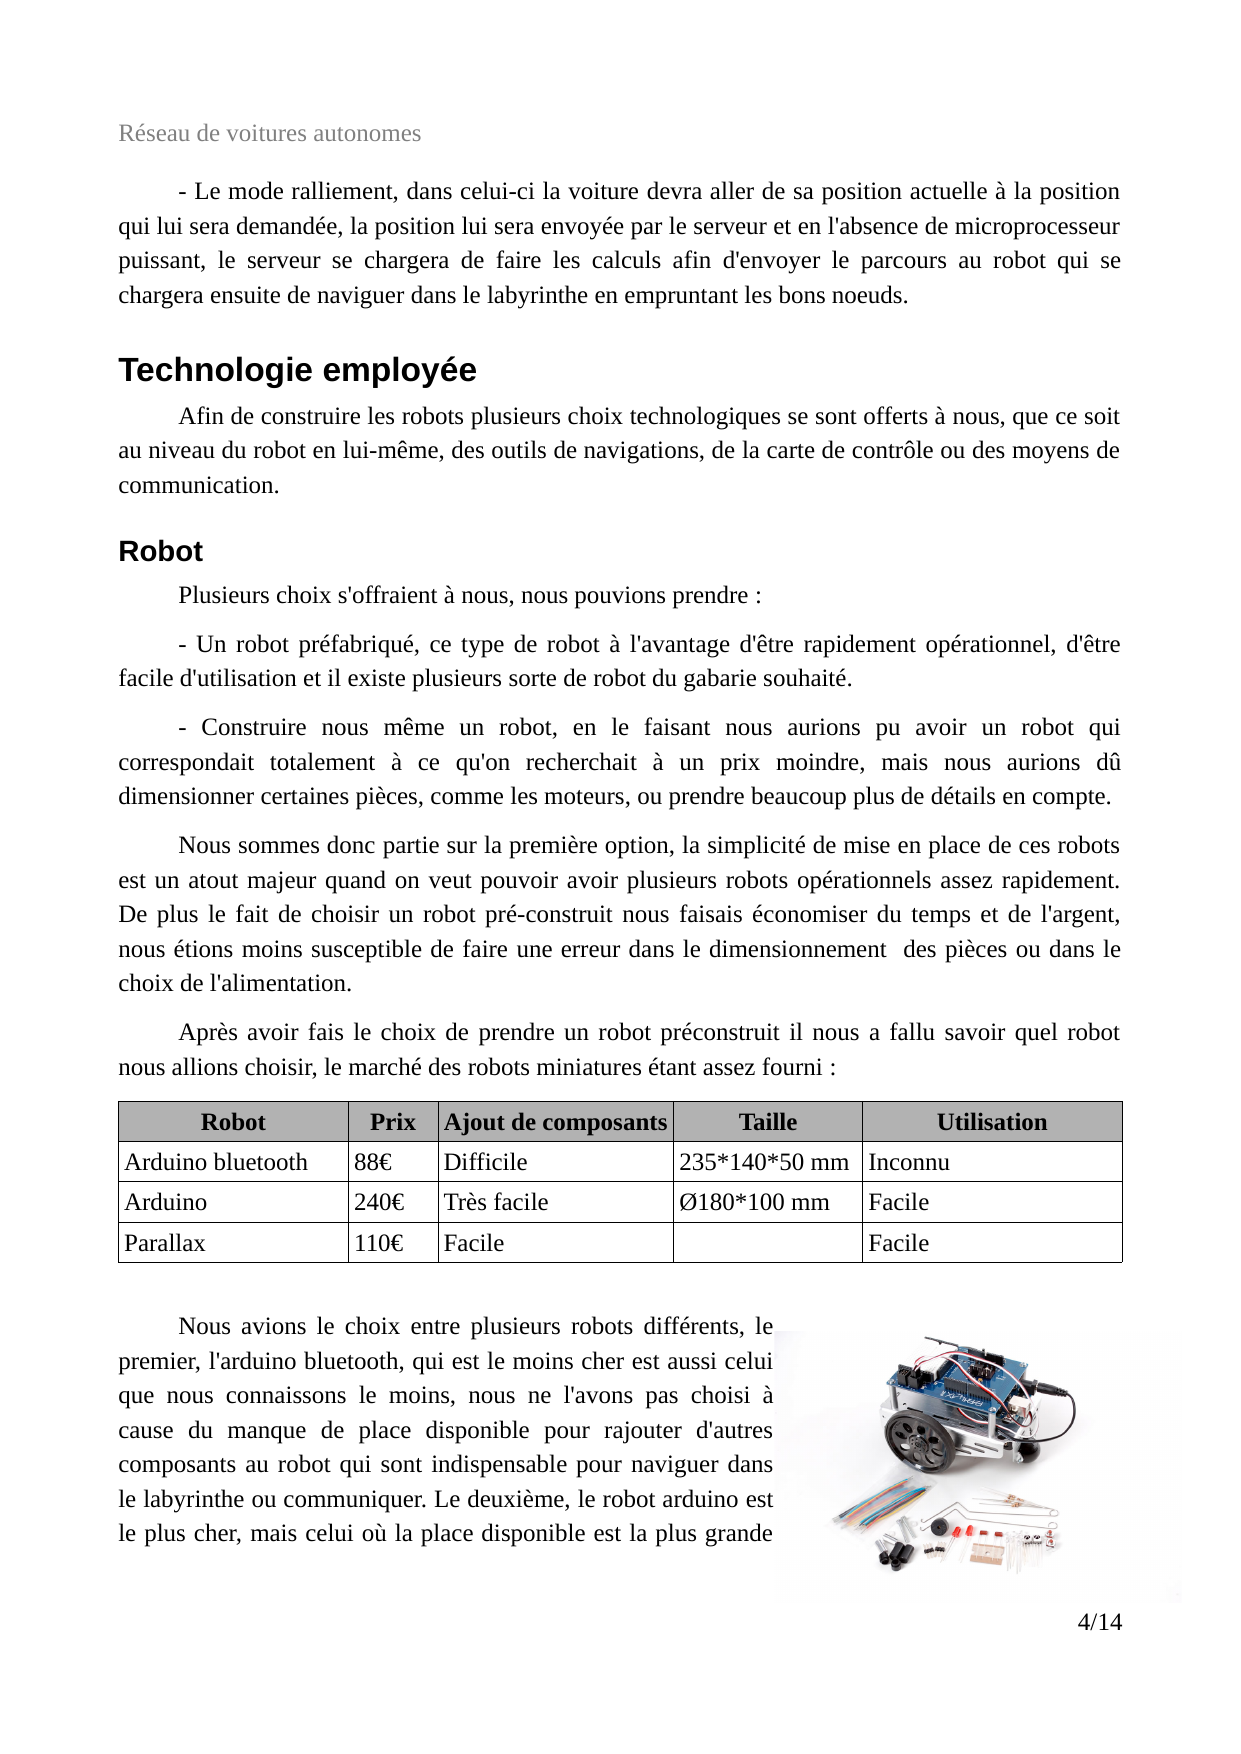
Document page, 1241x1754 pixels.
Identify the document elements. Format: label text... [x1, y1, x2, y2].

text - Construire nous même un robot, en le faisant nous aurions pu avoir un robot qui correspondait totalement à ce qu'on recherchait à un prix moindre, mais nous aurions dû dimensionner certaines pièces, comme les moteurs, ou prendre beaucoup plus de détails en compte. [118, 712, 1122, 810]
table_cell Arduino [119, 1182, 348, 1222]
table_cell Difficile [439, 1142, 673, 1181]
text Nous sommes donc partie sur la première option, la simplicité de mise en place de ces robots est un atout majeur quand on veut pouvoir avoir plusieurs robots opérationnels assez rapidement. De plus le fait de choisir un robot pré-construit nous faisais économiser du temps et de l'argent, nous étions moins susceptible de faire une erreur dans le dimensionnement des pièces ou dans le choix de l'alimentation. [118, 830, 1122, 997]
table_header Utilisation [863, 1102, 1122, 1141]
table_cell 235*140*50 mm [674, 1142, 862, 1181]
subtitle Robot [118, 533, 1122, 567]
text - Le mode ralliement, dans celui-ci la voiture devra aller de sa position actuelle à la position qui lui sera demandée, la position lui sera envoyée par le serveur et en l'absence de microprocesseur puissant, le serveur se chargera de faire les calculs afin d'envoyer le parcours au robot qui se chargera ensuite de naviguer dans le labyrinthe en empruntant les bons noeuds. [118, 176, 1122, 308]
table_header Taille [674, 1102, 862, 1141]
text - Un robot préfabriqué, ce type de robot à l'avantage d'être rapidement opérationnel, d'être facile d'utilisation et il existe plusieurs sorte de robot du gabarie souhaité. [118, 629, 1122, 692]
text Afin de construire les robots plusieurs choix technologiques se sont offerts à nous, que ce soit au niveau du robot en lui-même, des outils de navigations, de la carte de contrôle ou des moyens de communication. [118, 401, 1122, 498]
table_cell Inconnu [863, 1142, 1122, 1181]
text Plusieurs choix s'offraient à nous, nous pouvions prendre : [118, 580, 1122, 608]
table_header Robot [119, 1102, 348, 1141]
table_cell Facile [439, 1223, 673, 1262]
text Après avoir fais le choix de prendre un robot préconstruit il nous a fallu savoir quel robot nous allions choisir, le marché des robots miniatures étant assez fourni : [118, 1017, 1122, 1081]
table_cell Facile [863, 1182, 1122, 1222]
text Nous avions le choix entre plusieurs robots différents, le premier, l'arduino bluetooth, qui est le moins cher est aussi celui que nous connaissons le moins, nous ne l'avons pas choisi à cause du manque de place disponible pour rajouter d'autres composants au robot qui sont indispensable pour naviguer dans le labyrinthe ou communiquer. Le deuxième, le robot arduino est le plus cher, mais celui où la place disponible est la plus grande [118, 1311, 1122, 1547]
table_cell Parallax [119, 1223, 348, 1262]
table_cell Très facile [439, 1182, 673, 1222]
table_cell [674, 1223, 862, 1262]
table_cell 110€ [349, 1223, 438, 1262]
table_cell 88€ [349, 1142, 438, 1181]
subtitle Technologie employée [118, 350, 1122, 388]
table_cell Ø180*100 mm [674, 1182, 862, 1222]
table_cell Arduino bluetooth [119, 1142, 348, 1181]
table_cell Facile [863, 1223, 1122, 1262]
picture [774, 1331, 1182, 1603]
table_header Prix [349, 1102, 438, 1141]
table_cell 240€ [349, 1182, 438, 1222]
table_header Ajout de composants [439, 1102, 673, 1141]
